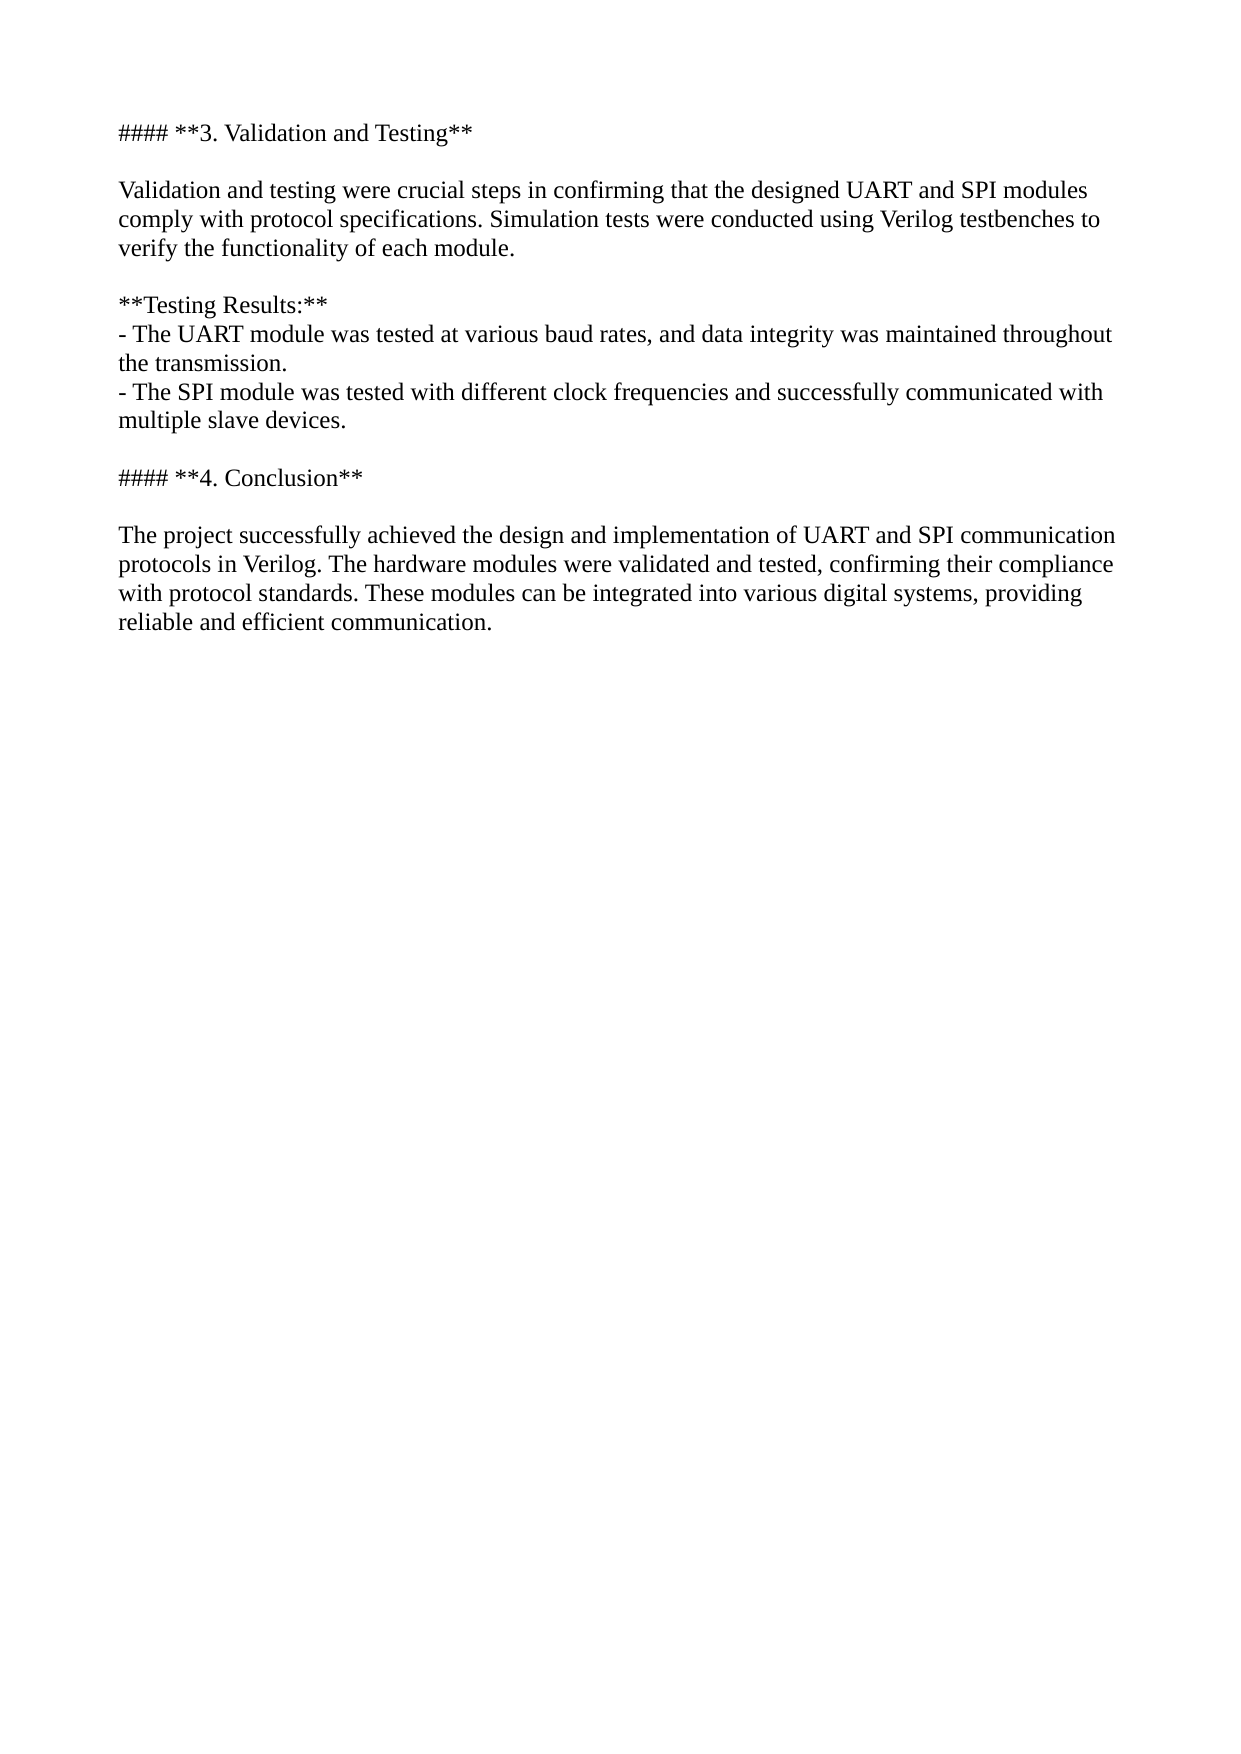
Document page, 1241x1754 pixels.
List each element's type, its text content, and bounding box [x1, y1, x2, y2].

text - The SPI module was tested with different clock frequencies and successfully communicated with multiple slave devices. [118, 377, 1122, 434]
text Validation and testing were crucial steps in confirming that the designed UART and SPI modules comply with protocol specifications. Simulation tests were conducted using Verilog testbenches to verify the functionality of each module. [118, 176, 1122, 262]
text #### **4. Conclusion** [118, 463, 1122, 492]
text **Testing Results:** [118, 291, 1122, 319]
text #### **3. Validation and Testing** [118, 118, 1122, 147]
text The project successfully achieved the design and implementation of UART and SPI communication protocols in Verilog. The hardware modules were validated and tested, confirming their compliance with protocol standards. These modules can be integrated into various digital systems, providing reliable and efficient communication. [118, 521, 1122, 636]
text - The UART module was tested at various baud rates, and data integrity was maintained throughout the transmission. [118, 319, 1122, 377]
